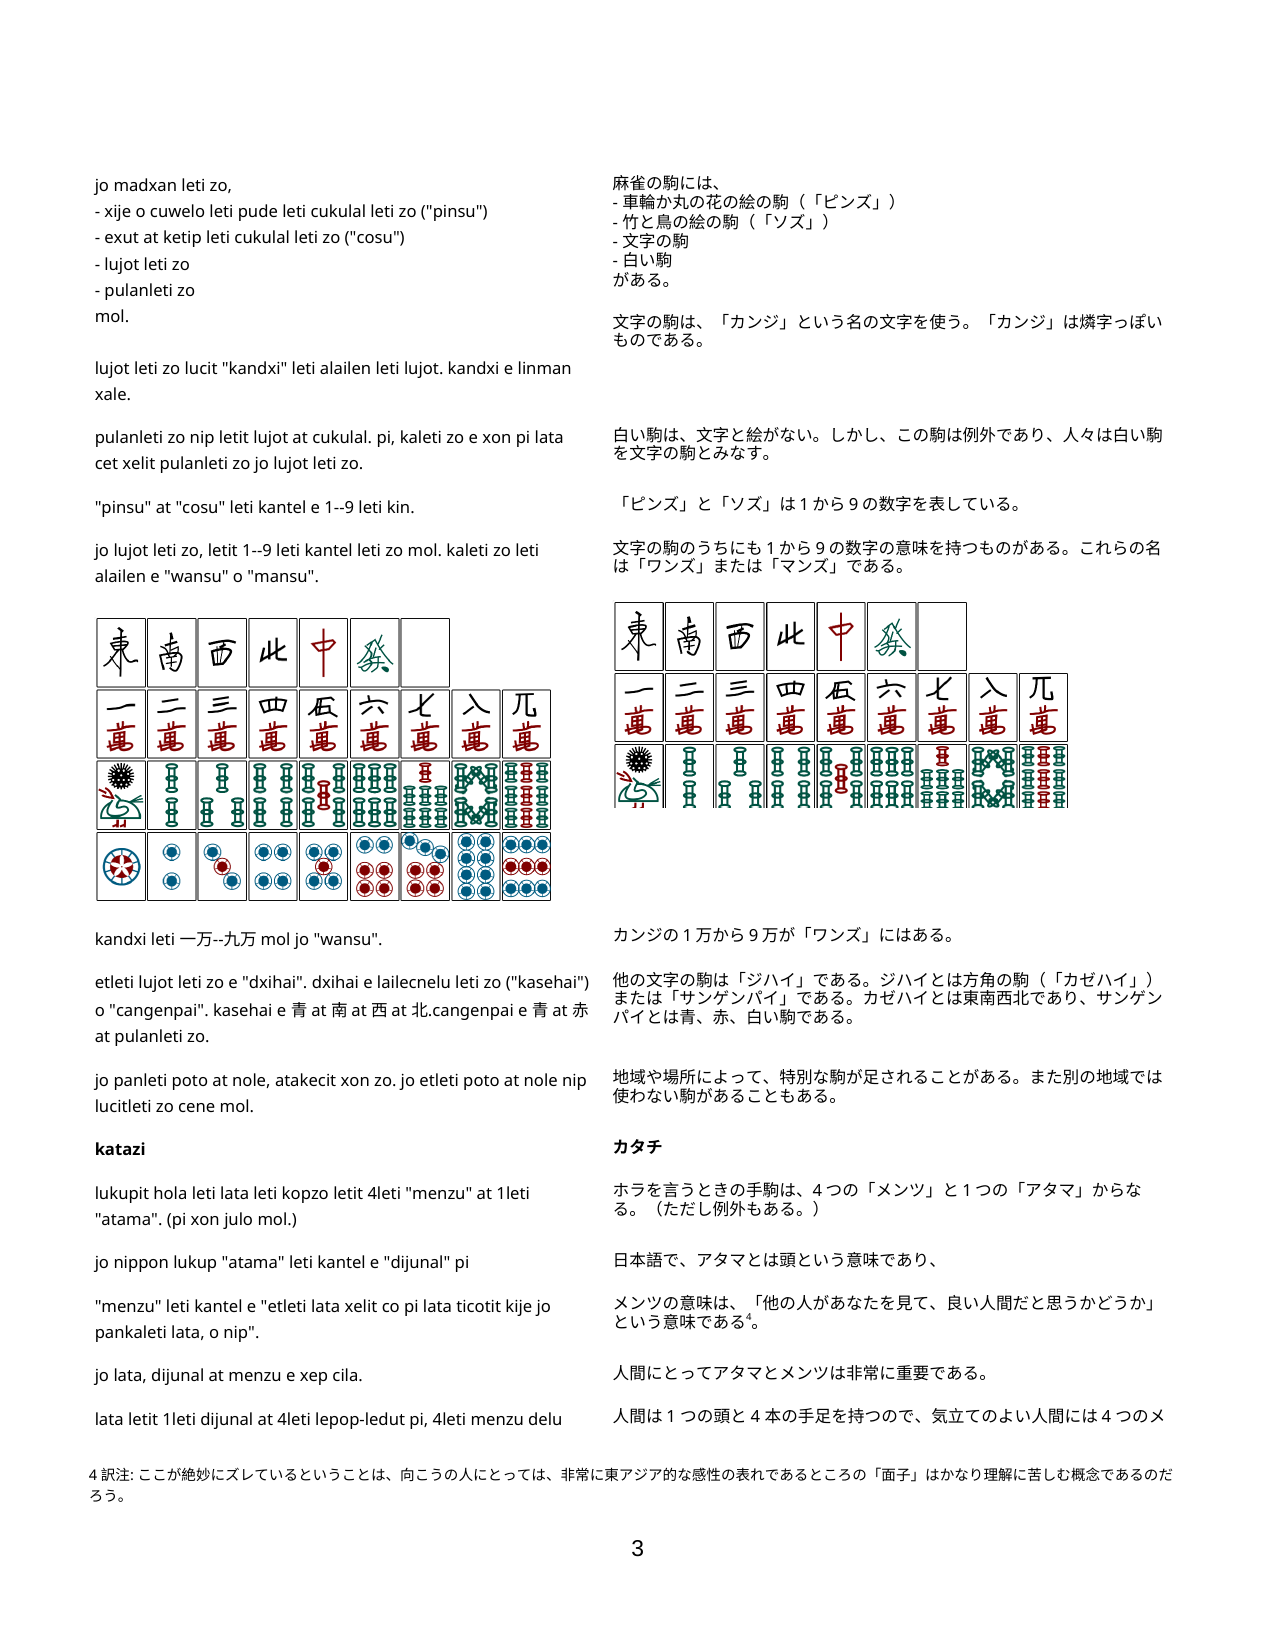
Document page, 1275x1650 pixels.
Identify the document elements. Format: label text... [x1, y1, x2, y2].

table_cell 日本語で、アタマとは頭という意味であり、 [602, 1240, 1182, 1284]
table_cell 人間は 1 つの頭と 4 本の手足を持つので、気立てのよい人間には 4 つのメ [602, 1397, 1182, 1441]
table_cell カンジの1万から9万が「ワンズ」にはある。 [602, 915, 1182, 960]
table_cell jo nippon lukup "atama" leti kantel e "dijunal" pi [84, 1240, 602, 1284]
table_cell lata letit 1leti dijunal at 4leti lepop-ledut pi, 4leti menzu delu [84, 1397, 602, 1441]
table_cell ホラを言うときの手駒は、4つの「メンツ」と1つの「アタマ」からなる。（ただし例外もある。） [602, 1171, 1182, 1240]
table_cell etleti lujot leti zo e "dxihai". dxihai e lailecnelu leti zo ("kasehai") o "cangenpai". kasehai e 青 at 南 at 西 at 北.cangenpai e 青 at 赤 at pulanleti zo. [84, 960, 602, 1058]
picture [612, 600, 1074, 808]
table_cell jo lata, dijunal at menzu e xep cila. [84, 1354, 602, 1397]
table_cell 文字の駒のうちにも1から9の数字の意味を持つものがある。これらの名は「ワンズ」または「マンズ」である。 [602, 529, 1182, 915]
table_cell jo madxan leti zo, - xije o cuwelo leti pude leti cukulal leti zo ("pinsu") - exut at ketip leti cukulal leti zo ("cosu") - lujot leti zo - pulanleti zo mol. lujot leti zo lucit "kandxi" leti alailen leti lujot. kandxi e linman xale. [84, 164, 602, 415]
table_cell katazi [84, 1127, 602, 1171]
table_cell jo panleti poto at nole, atakecit xon zo. jo etleti poto at nole nip lucitleti zo cene mol. [84, 1058, 602, 1127]
table_cell メンツの意味は、「他の人があなたを見て、良い人間だと思うかどうか」という意味である。 [602, 1284, 1182, 1353]
table_cell "pinsu" at "cosu" leti kantel e 1--9 leti kin. [84, 485, 602, 528]
table_cell 地域や場所によって、特別な駒が足されることがある。また別の地域では使わない駒があることもある。 [602, 1058, 1182, 1127]
picture [94, 617, 557, 905]
table_cell 他の文字の駒は「ジハイ」である。ジハイとは方角の駒（「カゼハイ」）または「サンゲンパイ」である。カゼハイとは東南西北であり、サンゲンパイとは青、赤、白い駒である。 [602, 960, 1182, 1058]
table_cell 「ピンズ」と「ソズ」は1から9の数字を表している。 [602, 485, 1182, 528]
table_cell kandxi leti 一万--九万 mol jo "wansu". [84, 915, 602, 960]
table_cell jo lujot leti zo, letit 1--9 leti kantel leti zo mol. kaleti zo leti alailen e "wansu" o "mansu". [84, 529, 602, 915]
table_cell pulanleti zo nip letit lujot at cukulal. pi, kaleti zo e xon pi lata cet xelit pulanleti zo jo lujot leti zo. [84, 415, 602, 485]
table_cell "menzu" leti kantel e "etleti lata xelit co pi lata ticotit kije jo pankaleti lata, o nip". [84, 1284, 602, 1353]
table_cell 麻雀の駒には、 - 車輪か丸の花の絵の駒（「ピンズ」） - 竹と鳥の絵の駒（「ソズ」） - 文字の駒 - 白い駒 がある。 文字の駒は、「カンジ」という名の文字を使う。「カンジ」は燐字っぽいものである。 [602, 164, 1182, 415]
table_cell カタチ [602, 1127, 1182, 1171]
table_cell lukupit hola leti lata leti kopzo letit 4leti "menzu" at 1leti "atama". (pi xon julo mol.) [84, 1171, 602, 1240]
table_cell 人間にとってアタマとメンツは非常に重要である。 [602, 1354, 1182, 1397]
table_cell 白い駒は、文字と絵がない。しかし、この駒は例外であり、人々は白い駒を文字の駒とみなす。 [602, 415, 1182, 485]
